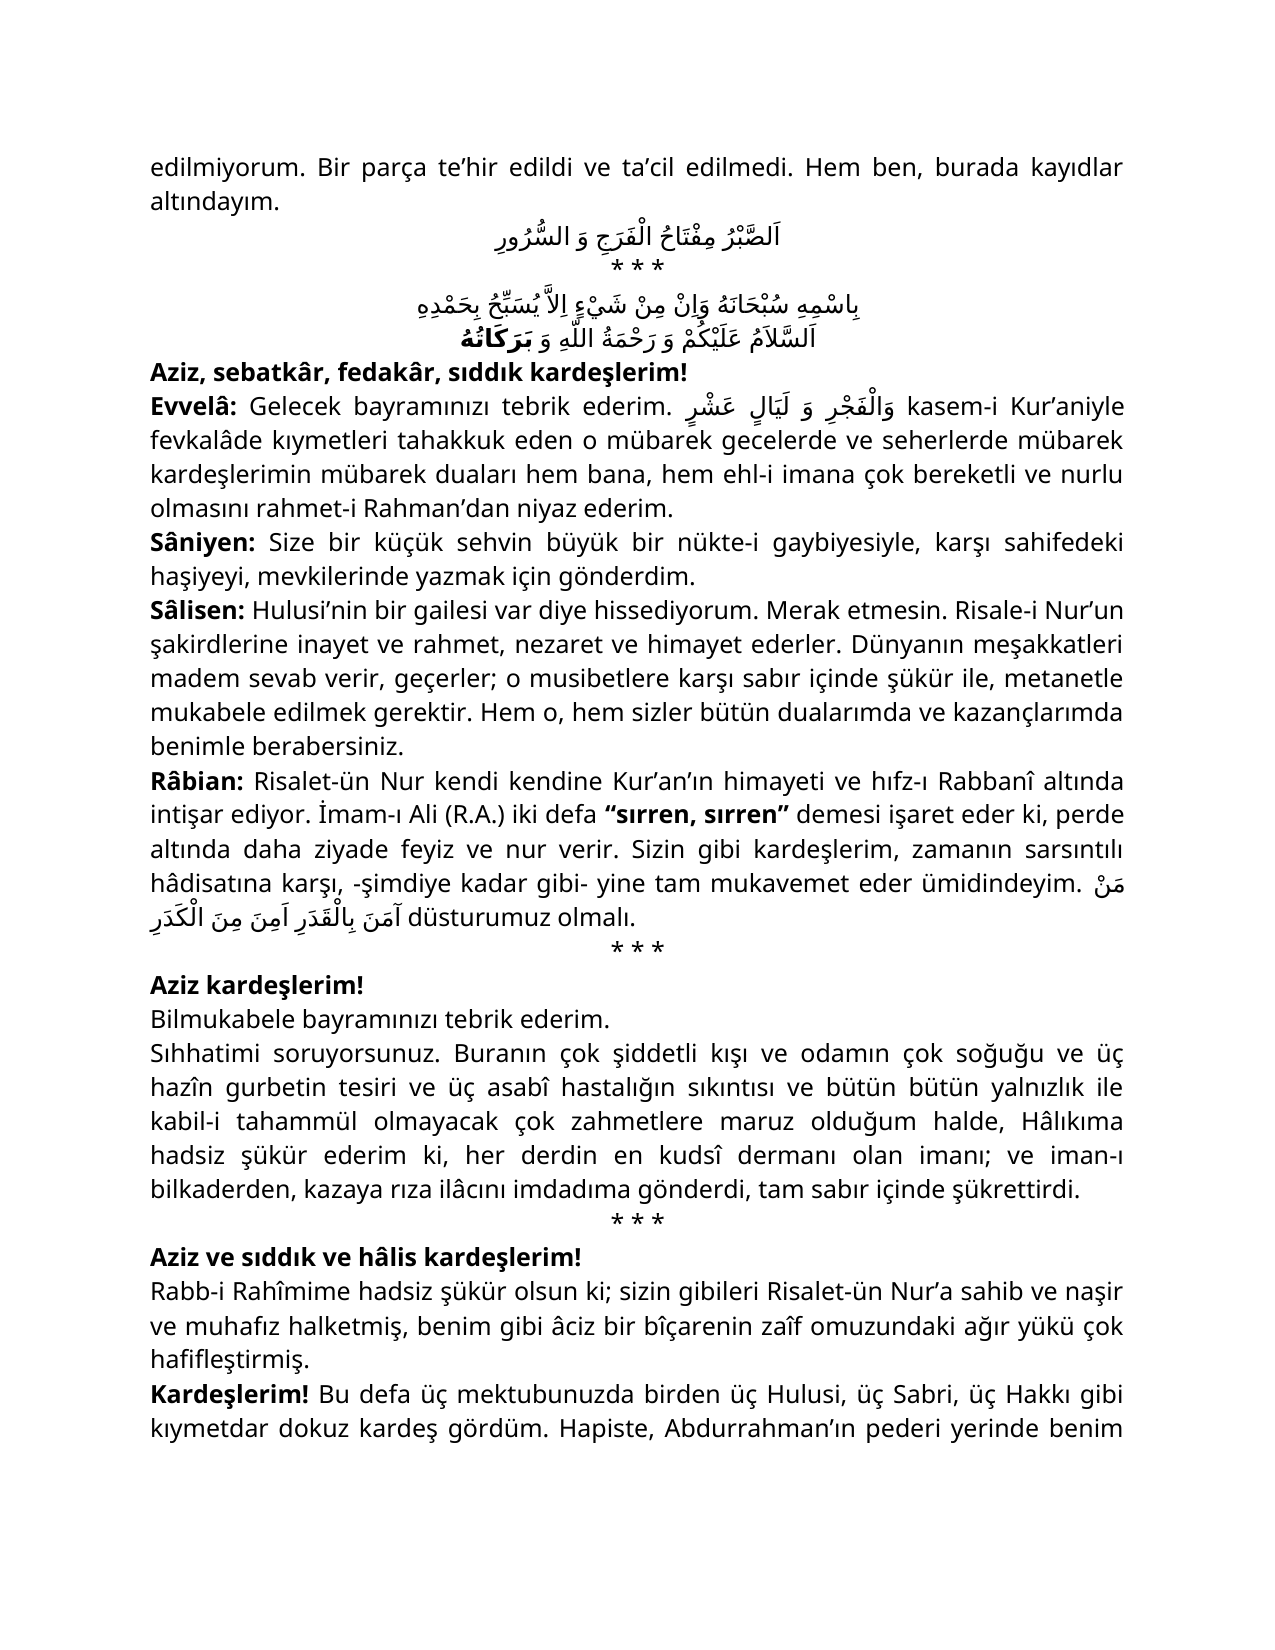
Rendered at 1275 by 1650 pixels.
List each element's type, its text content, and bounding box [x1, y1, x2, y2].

text اَلسَّلاَمُ عَلَيْكُمْ وَ رَحْمَةُ اللّهِ وَ بَرَكَاتُهُ [150, 320, 1125, 354]
text بِاسْمِهِ سُبْحَانَهُ وَاِنْ مِنْ شَيْءٍ اِلاَّ يُسَبِّحُ بِحَمْدِهِ [150, 286, 1125, 320]
text * * * [150, 1206, 1125, 1240]
text Bilmukabele bayramınızı tebrik ederim. [150, 1002, 1125, 1036]
text Sâlisen: Hulusi’nin bir gailesi var diye hissediyorum. Merak etmesin. Risale-i Nur’un şakirdlerine inayet ve rahmet, nezaret ve himayet ederler. Dünyanın meşakkatleri madem sevab verir, geçerler; o musibetlere karşı sabır içinde şükür ile, metanetle mukabele edilmek gerektir. Hem o, hem sizler bütün dualarımda ve kazançlarımda benimle berabersiniz. [150, 593, 1125, 763]
text * * * [150, 933, 1125, 967]
text * * * [150, 252, 1125, 286]
text Evvelâ: Gelecek bayramınızı tebrik ederim. وَالْفَجْرِ وَ لَيَالٍ عَشْرٍ kasem-i Kur’aniyle fevkalâde kıymetleri tahakkuk eden o mübarek gecelerde ve seherlerde mübarek kardeşlerimin mübarek duaları hem bana, hem ehl-i imana çok bereketli ve nurlu olmasını rahmet-i Rahman’dan niyaz ederim. [150, 388, 1125, 525]
text Aziz, sebatkâr, fedakâr, sıddık kardeşlerim! [150, 354, 1125, 388]
text Râbian: Risalet-ün Nur kendi kendine Kur’an’ın himayeti ve hıfz-ı Rabbanî altında intişar ediyor. İmam-ı Ali (R.A.) iki defa “sırren, sırren” demesi işaret eder ki, perde altında daha ziyade feyiz ve nur verir. Sizin gibi kardeşlerim, zamanın sarsıntılı hâdisatına karşı, -şimdiye kadar gibi- yine tam mukavemet eder ümidindeyim. مَنْ آمَنَ بِالْقَدَرِ اَمِنَ مِنَ الْكَدَرِ düsturumuz olmalı. [150, 763, 1125, 933]
text Rabb-i Rahîmime hadsiz şükür olsun ki; sizin gibileri Risalet-ün Nur’a sahib ve naşir ve muhafız halketmiş, benim gibi âciz bir bîçarenin zaîf omuzundaki ağır yükü çok hafifleştirmiş. [150, 1274, 1125, 1376]
text Sâniyen: Size bir küçük sehvin büyük bir nükte-i gaybiyesiyle, karşı sahifedeki haşiyeyi, mevkilerinde yazmak için gönderdim. [150, 525, 1125, 593]
text Aziz kardeşlerim! [150, 967, 1125, 1002]
text اَلصَّبْرُ مِفْتَاحُ الْفَرَجِ وَ السُّرُورِ [150, 218, 1125, 252]
text Kardeşlerim! Bu defa üç mektubunuzda birden üç Hulusi, üç Sabri, üç Hakkı gibi kıymetdar dokuz kardeş gördüm. Hapiste, Abdurrahman’ın pederi yerinde benim [150, 1376, 1125, 1444]
text edilmiyorum. Bir parça te’hir edildi ve ta’cil edilmedi. Hem ben, burada kayıdlar altındayım. [150, 150, 1125, 218]
text Sıhhatimi soruyorsunuz. Buranın çok şiddetli kışı ve odamın çok soğuğu ve üç hazîn gurbetin tesiri ve üç asabî hastalığın sıkıntısı ve bütün bütün yalnızlık ile kabil-i tahammül olmayacak çok zahmetlere maruz olduğum halde, Hâlıkıma hadsiz şükür ederim ki, her derdin en kudsî dermanı olan imanı; ve iman-ı bilkaderden, kazaya rıza ilâcını imdadıma gönderdi, tam sabır içinde şükrettirdi. [150, 1036, 1125, 1206]
text Aziz ve sıddık ve hâlis kardeşlerim! [150, 1240, 1125, 1274]
